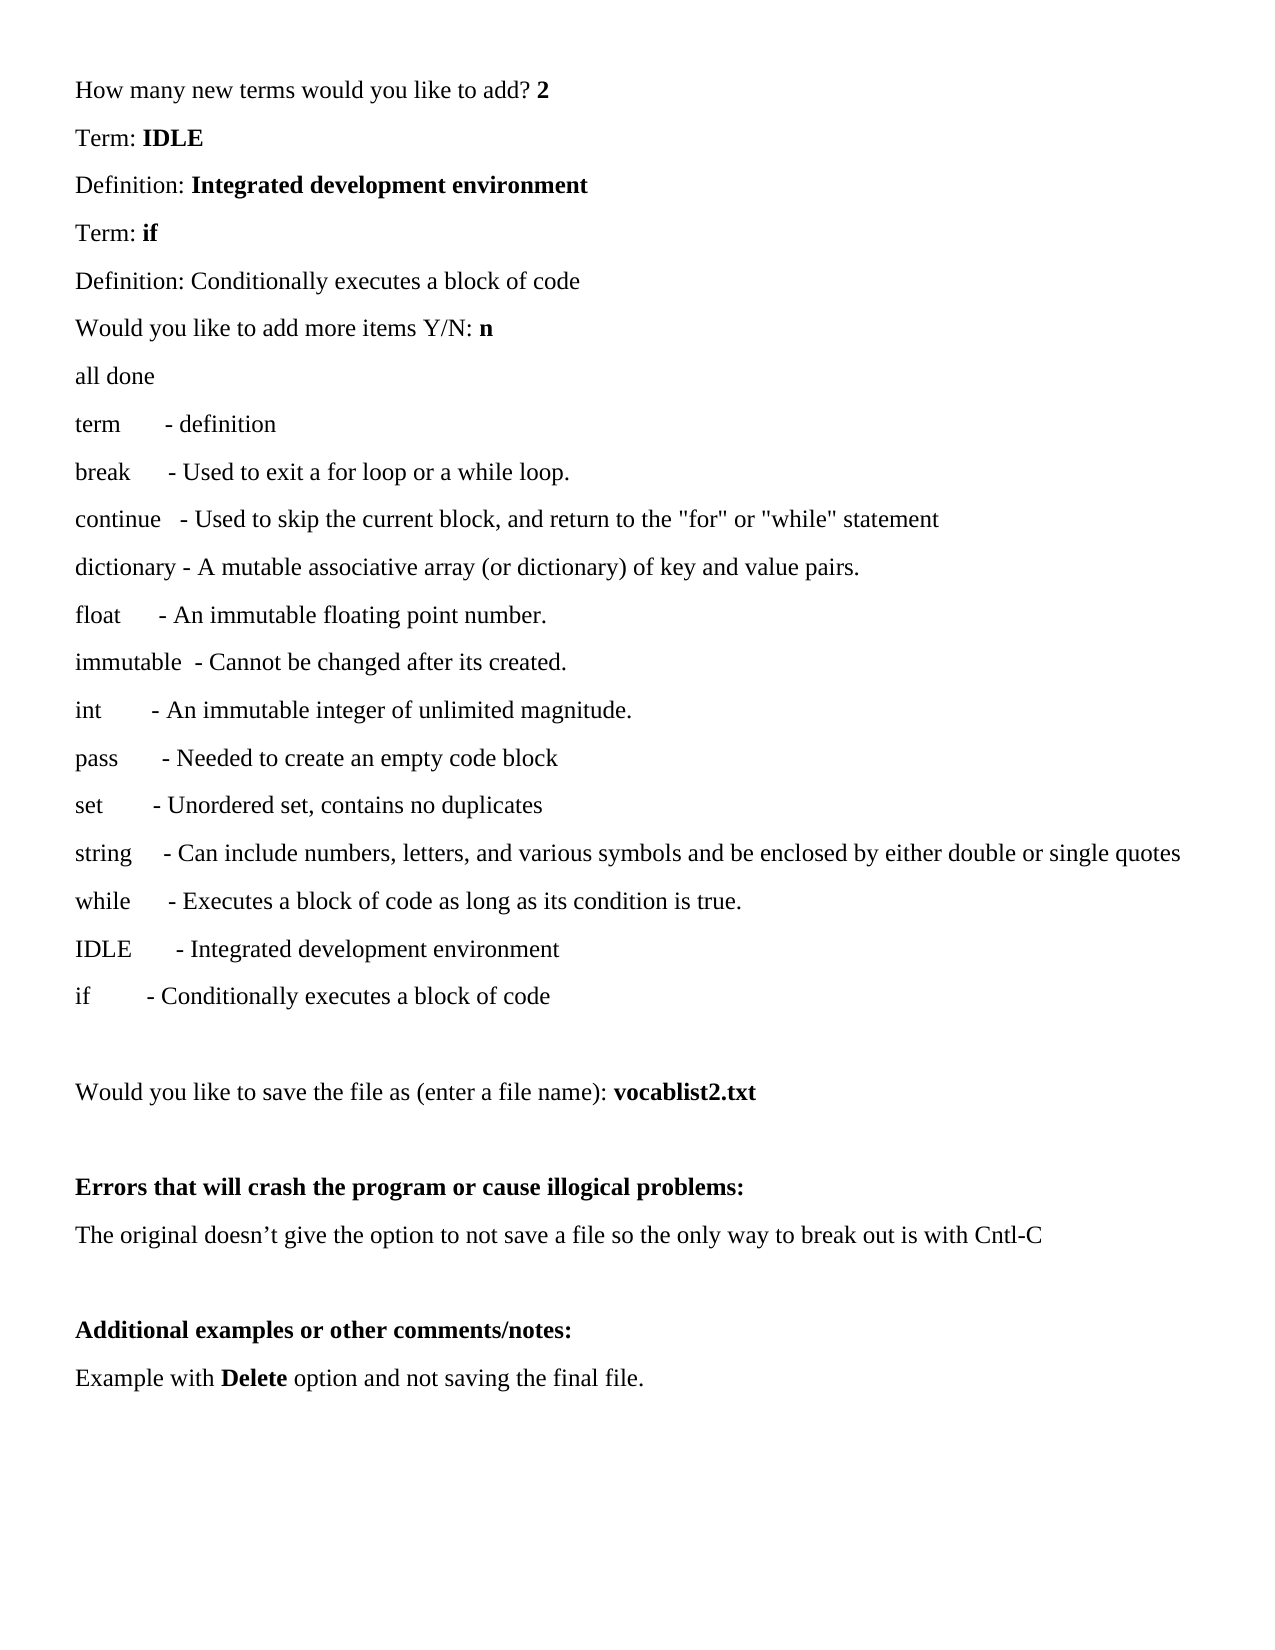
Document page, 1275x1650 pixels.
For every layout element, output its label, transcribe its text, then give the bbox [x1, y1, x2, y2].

text Term: if [75, 218, 1200, 247]
text immutable - Cannot be changed after its created. [75, 647, 1200, 676]
text term - definition [75, 409, 1200, 438]
text Errors that will crash the program or cause illogical problems: [75, 1172, 1200, 1201]
text The original doesn’t give the option to not save a file so the only way to break out is with Cntl-C [75, 1220, 1200, 1249]
text string - Can include numbers, letters, and various symbols and be enclosed by either double or single quotes [75, 838, 1200, 867]
text How many new terms would you like to add? 2 [75, 75, 1200, 104]
text float - An immutable floating point number. [75, 600, 1200, 628]
text Would you like to save the file as (enter a file name): vocablist2.txt [75, 1077, 1200, 1106]
text if - Conditionally executes a block of code [75, 981, 1200, 1010]
text all done [75, 361, 1200, 390]
text dictionary - A mutable associative array (or dictionary) of key and value pairs. [75, 552, 1200, 581]
text pass - Needed to create an empty code block [75, 743, 1200, 772]
text set - Unordered set, contains no duplicates [75, 791, 1200, 819]
text Would you like to add more items Y/N: n [75, 313, 1200, 342]
text Term: IDLE [75, 123, 1200, 151]
text IDLE - Integrated development environment [75, 934, 1200, 962]
text int - An immutable integer of unlimited magnitude. [75, 695, 1200, 724]
text Example with Delete option and not saving the final file. [75, 1363, 1200, 1392]
text continue - Used to skip the current block, and return to the "for" or "while" statement [75, 504, 1200, 533]
text Definition: Conditionally executes a block of code [75, 266, 1200, 294]
text break - Used to exit a for loop or a while loop. [75, 457, 1200, 485]
text Definition: Integrated development environment [75, 170, 1200, 199]
text Additional examples or other comments/notes: [75, 1315, 1200, 1344]
text while - Executes a block of code as long as its condition is true. [75, 886, 1200, 915]
